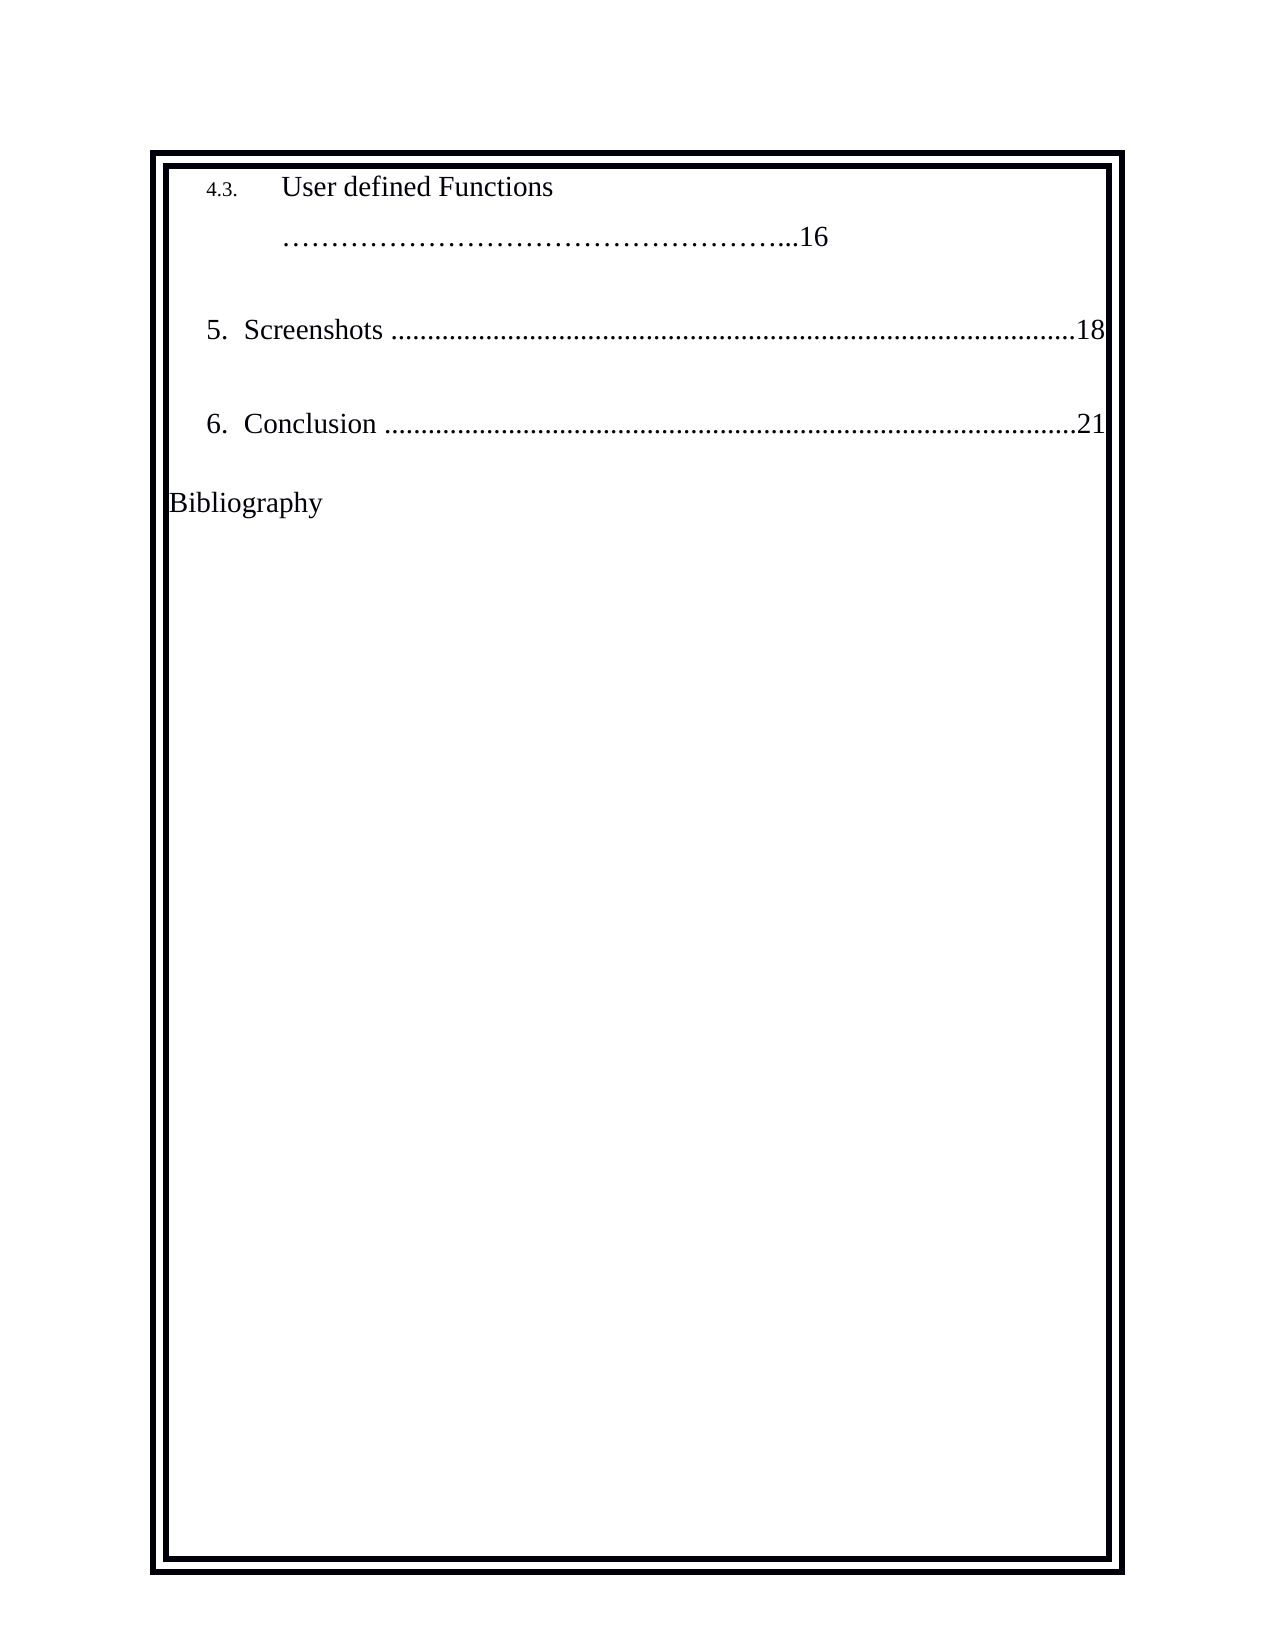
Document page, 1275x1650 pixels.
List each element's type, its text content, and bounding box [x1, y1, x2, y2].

list User defined Functions ……………………………………………...16 [206, 169, 1106, 253]
list Screenshots ..............................................................................................18 [206, 312, 1106, 346]
text Bibliography [169, 485, 1106, 518]
list Conclusion ...............................................................................................21 [206, 406, 1106, 439]
